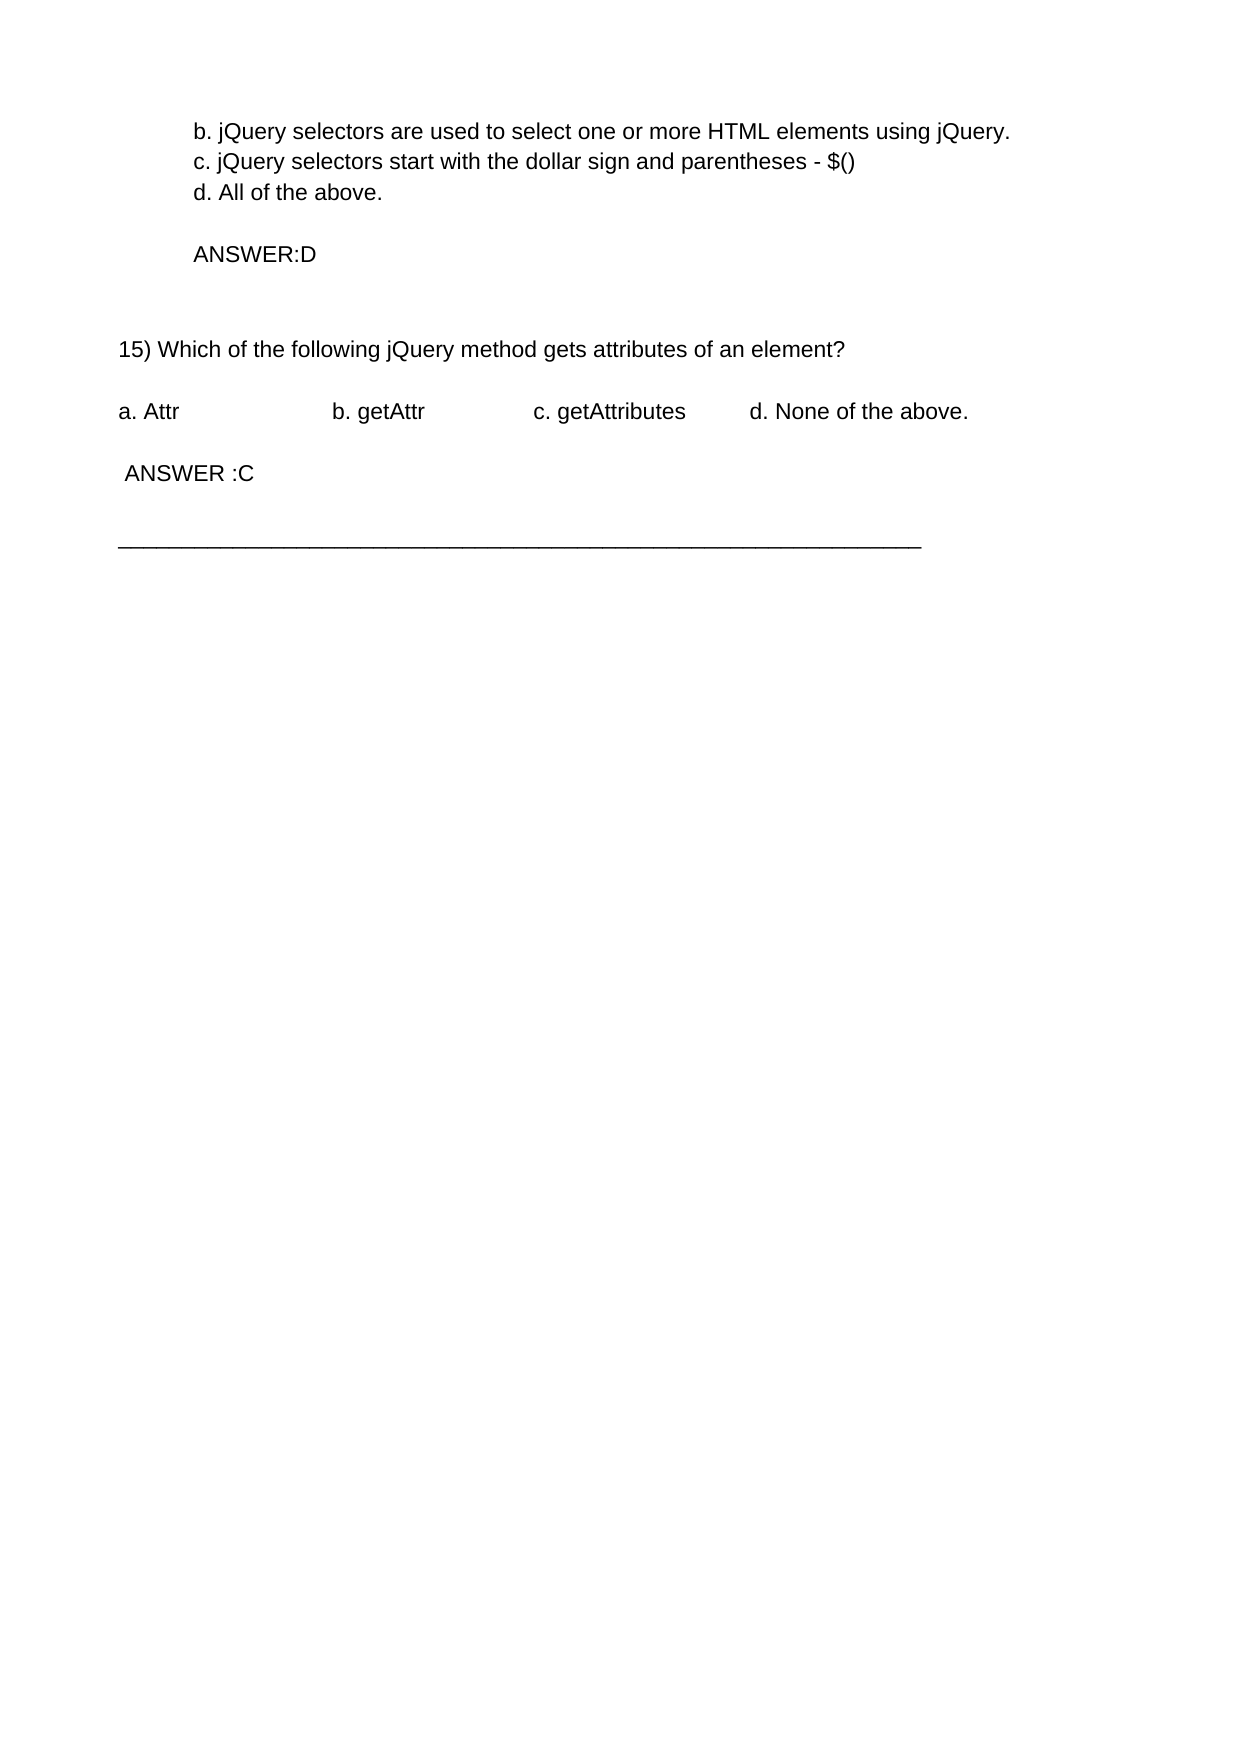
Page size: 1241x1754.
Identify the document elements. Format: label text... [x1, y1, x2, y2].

text a. Attr b. getAttr c. getAttributes d. None of the above. [118, 398, 1122, 424]
text ANSWER:D [193, 241, 1122, 267]
text ANSWER :C [118, 460, 1122, 487]
text c. jQuery selectors start with the dollar sign and parentheses - $() [193, 148, 1122, 175]
text _______________________________________________________________ [118, 523, 1122, 549]
text d. All of the above. [193, 178, 1122, 205]
text 15) Which of the following jQuery method gets attributes of an element? [118, 336, 1122, 362]
text b. jQuery selectors are used to select one or more HTML elements using jQuery. [193, 118, 1122, 144]
